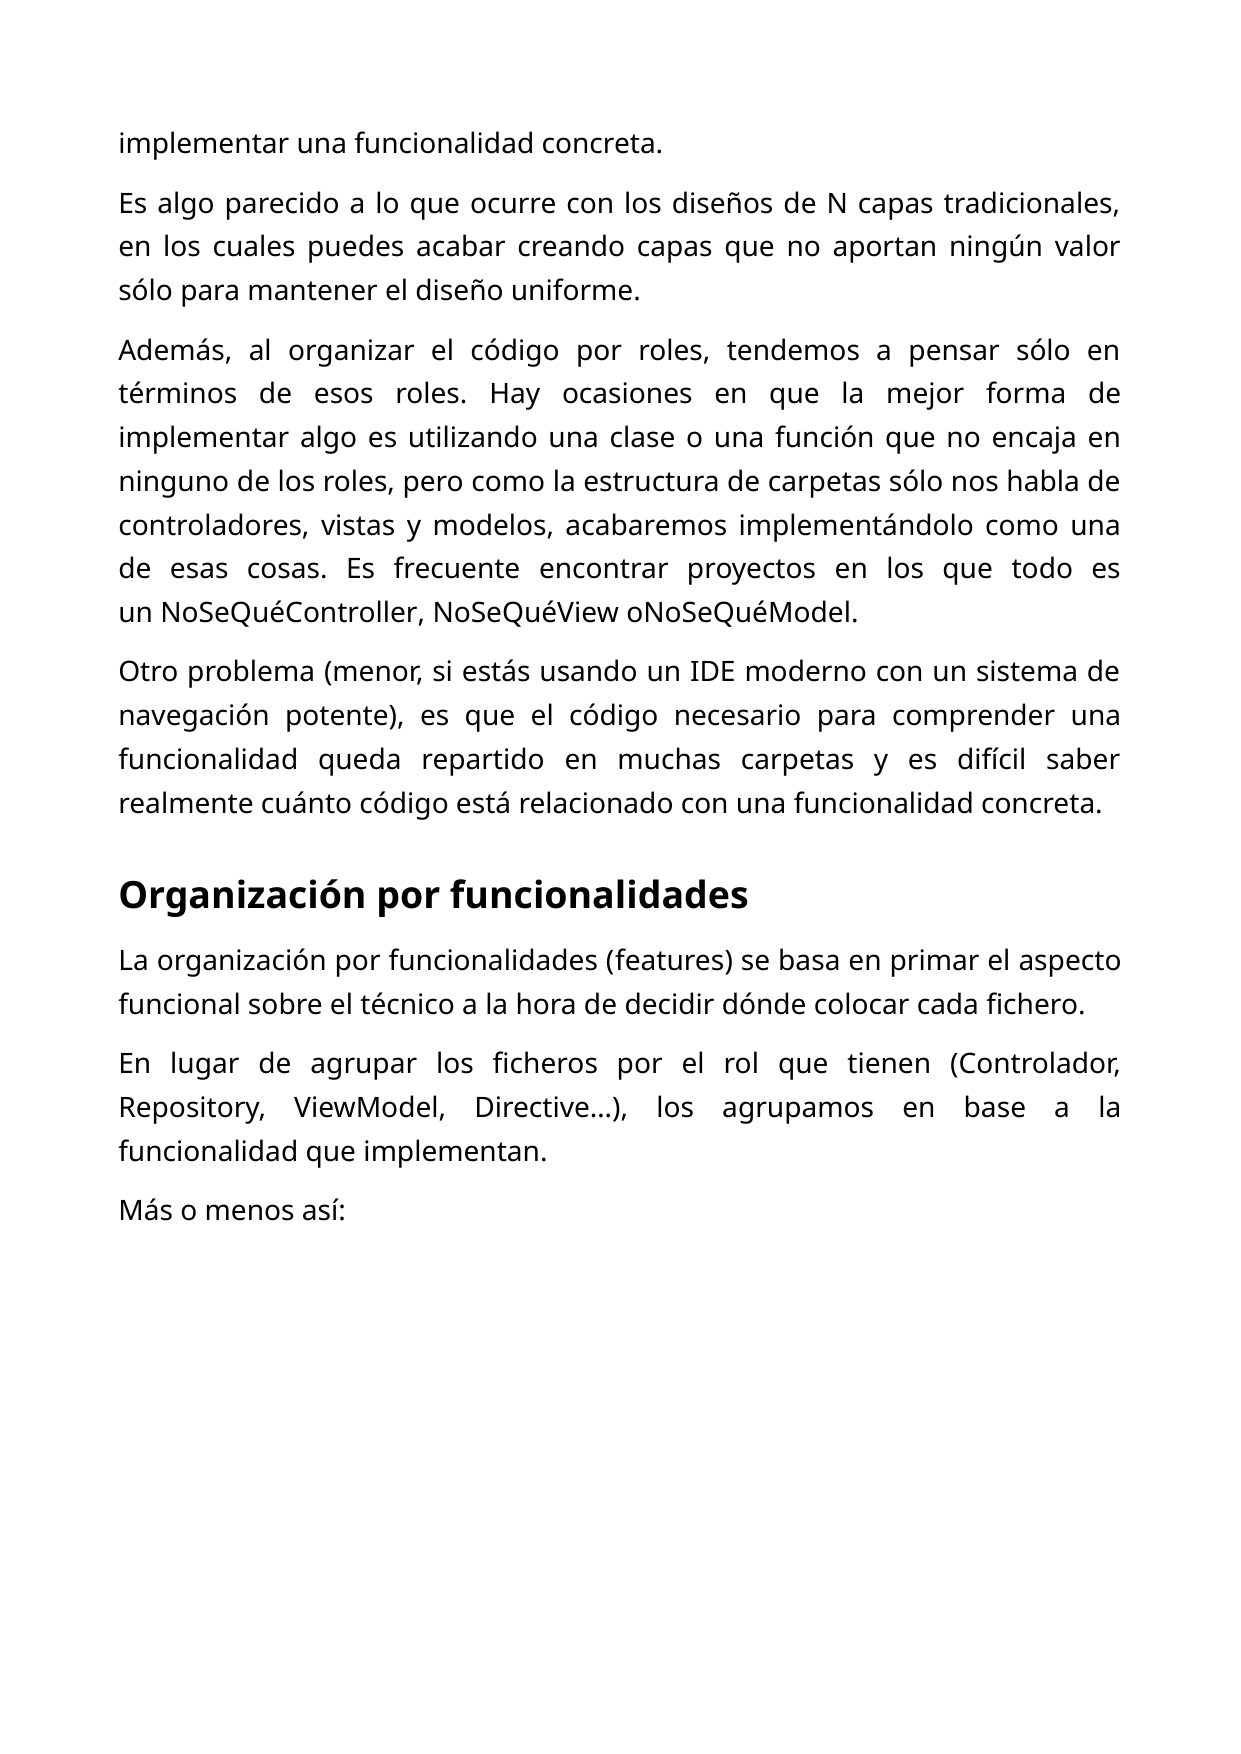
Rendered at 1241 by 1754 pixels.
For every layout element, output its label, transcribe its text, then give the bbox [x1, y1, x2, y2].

text Otro problema (menor, si estás usando un IDE moderno con un sistema de navegación potente), es que el código necesario para comprender una funcionalidad queda repartido en muchas carpetas y es difícil saber realmente cuánto código está relacionado con una funcionalidad concreta. [118, 646, 1122, 821]
text Además, al organizar el código por roles, tendemos a pensar sólo en términos de esos roles. Hay ocasiones en que la mejor forma de implementar algo es utilizando una clase o una función que no encaja en ninguno de los roles, pero como la estructura de carpetas sólo nos habla de controladores, vistas y modelos, acabaremos implementándolo como una de esas cosas. Es frecuente encontrar proyectos en los que todo es un NoSeQuéController, NoSeQuéView oNoSeQuéModel. [118, 324, 1122, 631]
text Más o menos así: [118, 1185, 1122, 1228]
text En lugar de agrupar los ficheros por el rol que tienen (Controlador, Repository, ViewModel, Directive…), los agrupamos en base a la funcionalidad que implementan. [118, 1038, 1122, 1169]
subtitle Organización por funcionalidades [118, 868, 1122, 919]
text La organización por funcionalidades (features) se basa en primar el aspecto funcional sobre el técnico a la hora de decidir dónde colocar cada fichero. [118, 935, 1122, 1022]
text Es algo parecido a lo que ocurre con los diseños de N capas tradicionales, en los cuales puedes acabar creando capas que no aportan ningún valor sólo para mantener el diseño uniforme. [118, 177, 1122, 309]
text implementar una funcionalidad concreta. [118, 118, 1122, 162]
